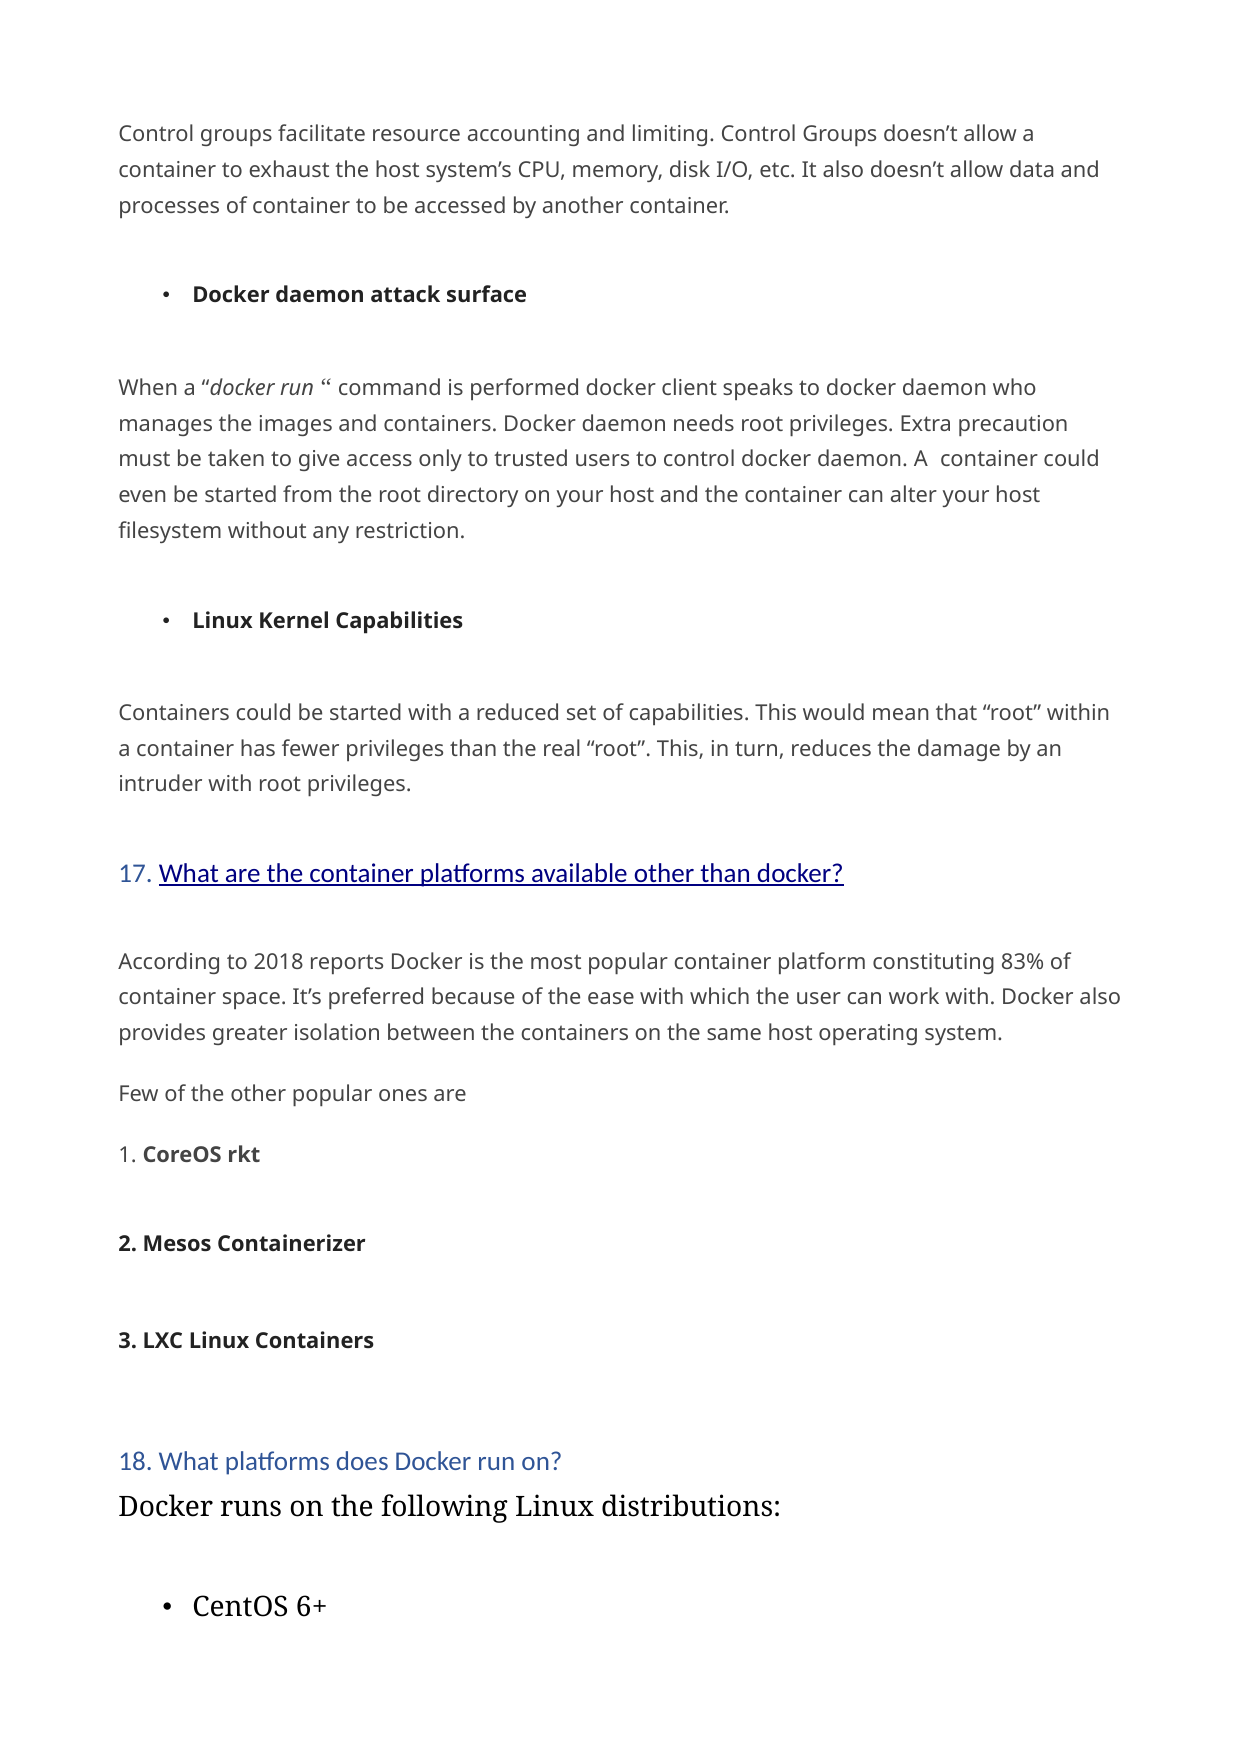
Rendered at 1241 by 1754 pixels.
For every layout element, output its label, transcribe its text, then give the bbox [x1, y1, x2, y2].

text 2. Mesos Containerizer [118, 1228, 1122, 1258]
text According to 2018 reports Docker is the most popular container platform constituting 83% of container space. It’s preferred because of the ease with which the user can work with. Docker also provides greater isolation between the containers on the same host operating system. [118, 946, 1122, 1047]
text Few of the other popular ones are [118, 1078, 1122, 1108]
text Containers could be started with a reduced set of capabilities. This would mean that “root” within a container has fewer privileges than the real “root”. This, in turn, reduces the damage by an intruder with root privileges. [118, 697, 1122, 798]
text 1. CoreOS rkt [118, 1138, 1122, 1168]
list Linux Kernel Capabilities [162, 604, 1122, 634]
text Docker runs on the following Linux distributions: [118, 1486, 1122, 1524]
text 3. LXC Linux Containers [118, 1325, 1122, 1355]
subtitle 17. What are the container platforms available other than docker? [118, 856, 1122, 889]
text Control groups facilitate resource accounting and limiting. Control Groups doesn’t allow a container to exhaust the host system’s CPU, memory, disk I/O, etc. It also doesn’t allow data and processes of container to be accessed by another container. [118, 118, 1122, 219]
text When a “docker run “ command is performed docker client speaks to docker daemon who manages the images and containers. Docker daemon needs root privileges. Extra precaution must be taken to give access only to trusted users to control docker daemon. A container could even be started from the root directory on your host and the container can alter your host filesystem without any restriction. [118, 372, 1122, 544]
subtitle 18. What platforms does Docker run on? [118, 1444, 1122, 1477]
list Docker daemon attack surface [162, 279, 1122, 309]
list CentOS 6+ [162, 1586, 1122, 1624]
